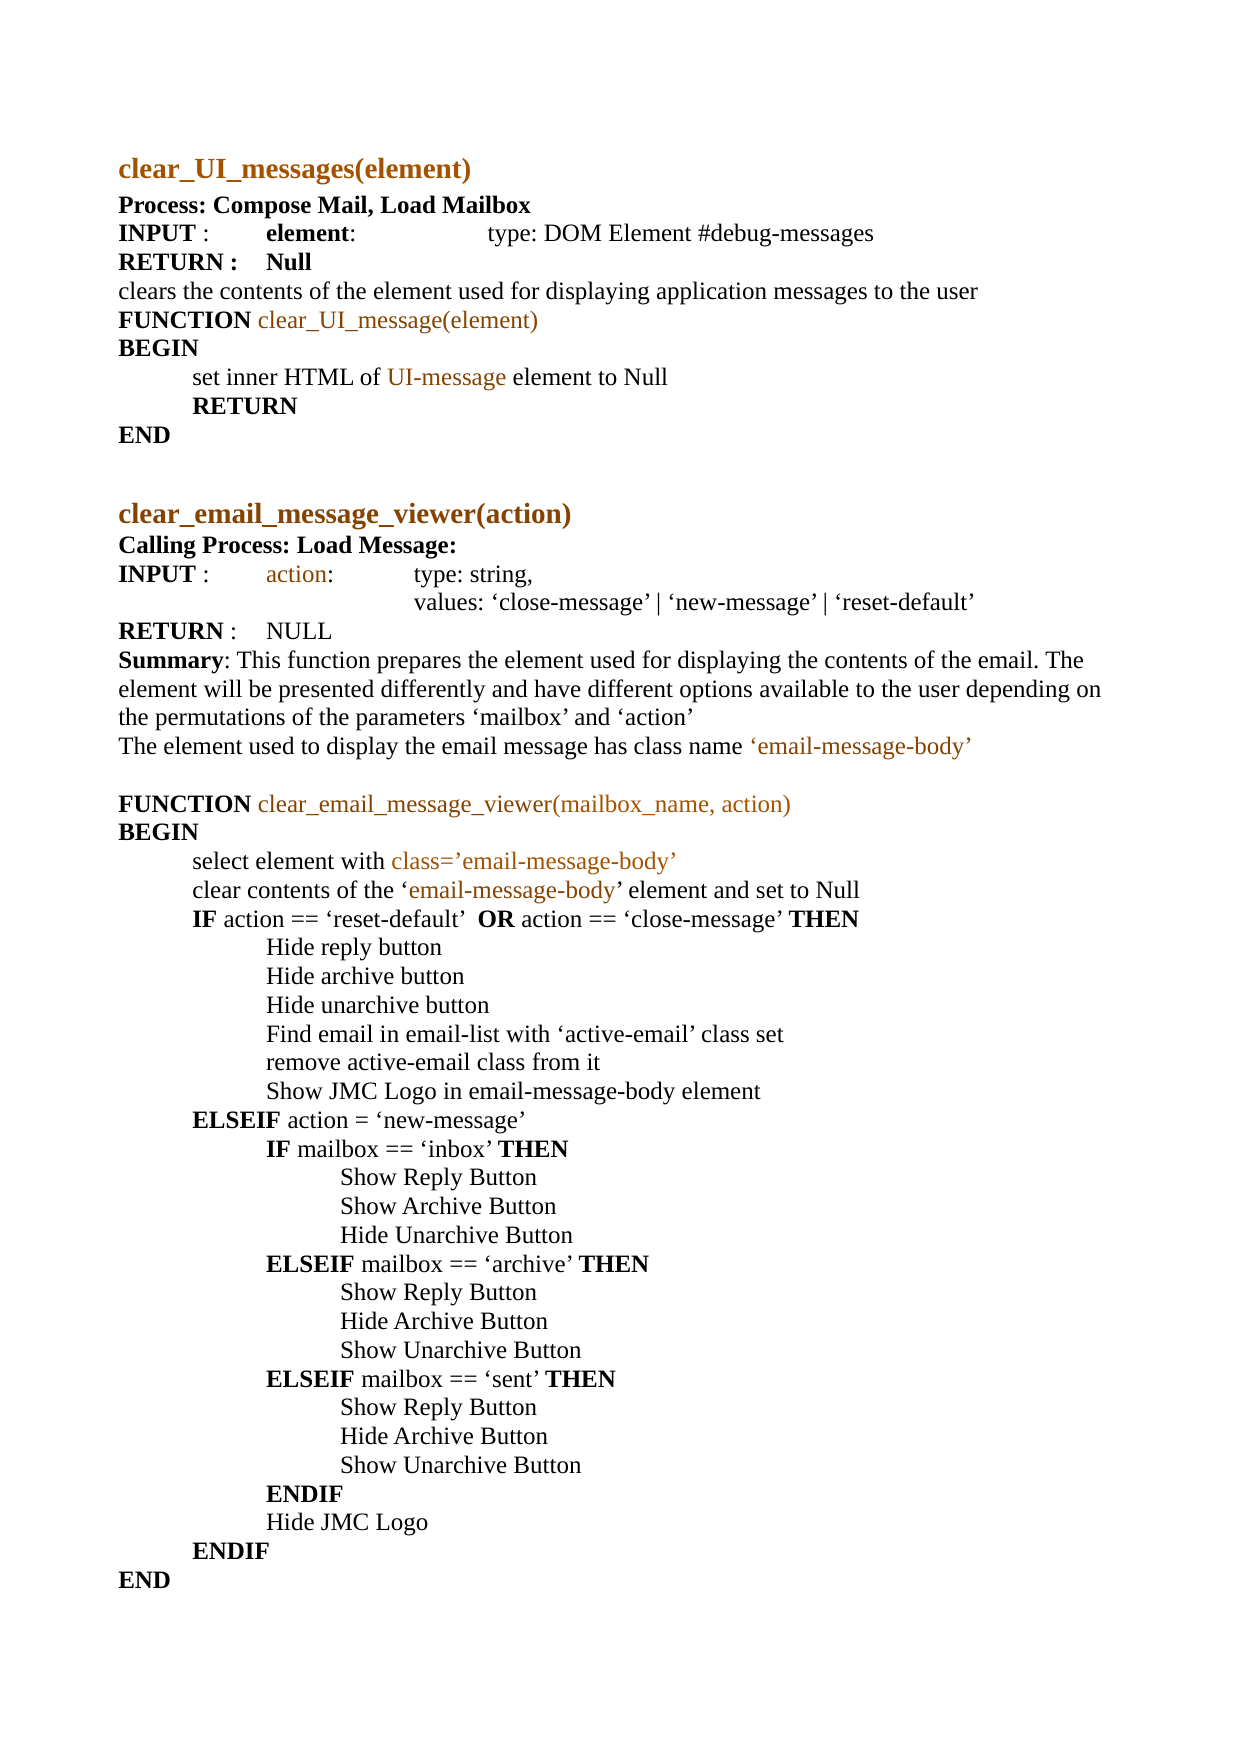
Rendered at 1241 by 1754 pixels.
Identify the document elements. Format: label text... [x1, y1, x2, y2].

text Process: Compose Mail, Load Mailbox [118, 190, 1122, 218]
text values: ‘close-message’ | ‘new-message’ | ‘reset-default’ [118, 587, 1122, 616]
text clear_UI_messages(element) [118, 151, 1122, 185]
text ELSEIF mailbox == ‘archive’ THEN [118, 1249, 1122, 1277]
text Hide Unarchive Button [118, 1220, 1122, 1249]
text Hide archive button [118, 961, 1122, 990]
text RETURN [118, 391, 1122, 420]
text ENDIF [118, 1536, 1122, 1565]
text clears the contents of the element used for displaying application messages to the user [118, 276, 1122, 305]
text Hide reply button [118, 932, 1122, 961]
text The element used to display the email message has class name ‘email-message-body’ [118, 731, 1122, 760]
text ELSEIF action = ‘new-message’ [118, 1105, 1122, 1134]
text END [118, 420, 1122, 448]
text Calling Process: Load Message: [118, 530, 1122, 559]
text Show Archive Button [118, 1191, 1122, 1220]
text ENDIF [118, 1479, 1122, 1507]
text select element with class=’email-message-body’ [118, 846, 1122, 875]
text Find email in email-list with ‘active-email’ class set [118, 1019, 1122, 1047]
text clear_email_message_viewer(action) [118, 496, 1122, 530]
text Show Reply Button [118, 1162, 1122, 1191]
text Show Reply Button [118, 1277, 1122, 1306]
text Show Reply Button [118, 1392, 1122, 1421]
text RETURN : Null [118, 247, 1122, 276]
text Show Unarchive Button [118, 1450, 1122, 1479]
text clear contents of the ‘email-message-body’ element and set to Null [118, 875, 1122, 904]
text remove active-email class from it [118, 1047, 1122, 1076]
text Show JMC Logo in email-message-body element [118, 1076, 1122, 1105]
text ELSEIF mailbox == ‘sent’ THEN [118, 1364, 1122, 1392]
text BEGIN [118, 817, 1122, 846]
text Hide Archive Button [118, 1421, 1122, 1450]
text Hide Archive Button [118, 1306, 1122, 1335]
text Summary: This function prepares the element used for displaying the contents of the email. The element will be presented differently and have different options available to the user depending on the permutations of the parameters ‘mailbox’ and ‘action’ [118, 645, 1122, 731]
text RETURN : NULL [118, 616, 1122, 645]
text FUNCTION clear_UI_message(element) [118, 305, 1122, 333]
text Hide unarchive button [118, 990, 1122, 1019]
text IF mailbox == ‘inbox’ THEN [118, 1134, 1122, 1162]
text END [118, 1565, 1122, 1594]
text Show Unarchive Button [118, 1335, 1122, 1364]
text INPUT : element: type: DOM Element #debug-messages [118, 218, 1122, 247]
text Hide JMC Logo [118, 1507, 1122, 1536]
text INPUT : action: type: string, [118, 559, 1122, 587]
text BEGIN set inner HTML of UI-message element to Null [118, 333, 1122, 391]
text FUNCTION clear_email_message_viewer(mailbox_name, action) [118, 789, 1122, 817]
text IF action == ‘reset-default’ OR action == ‘close-message’ THEN [118, 904, 1122, 932]
